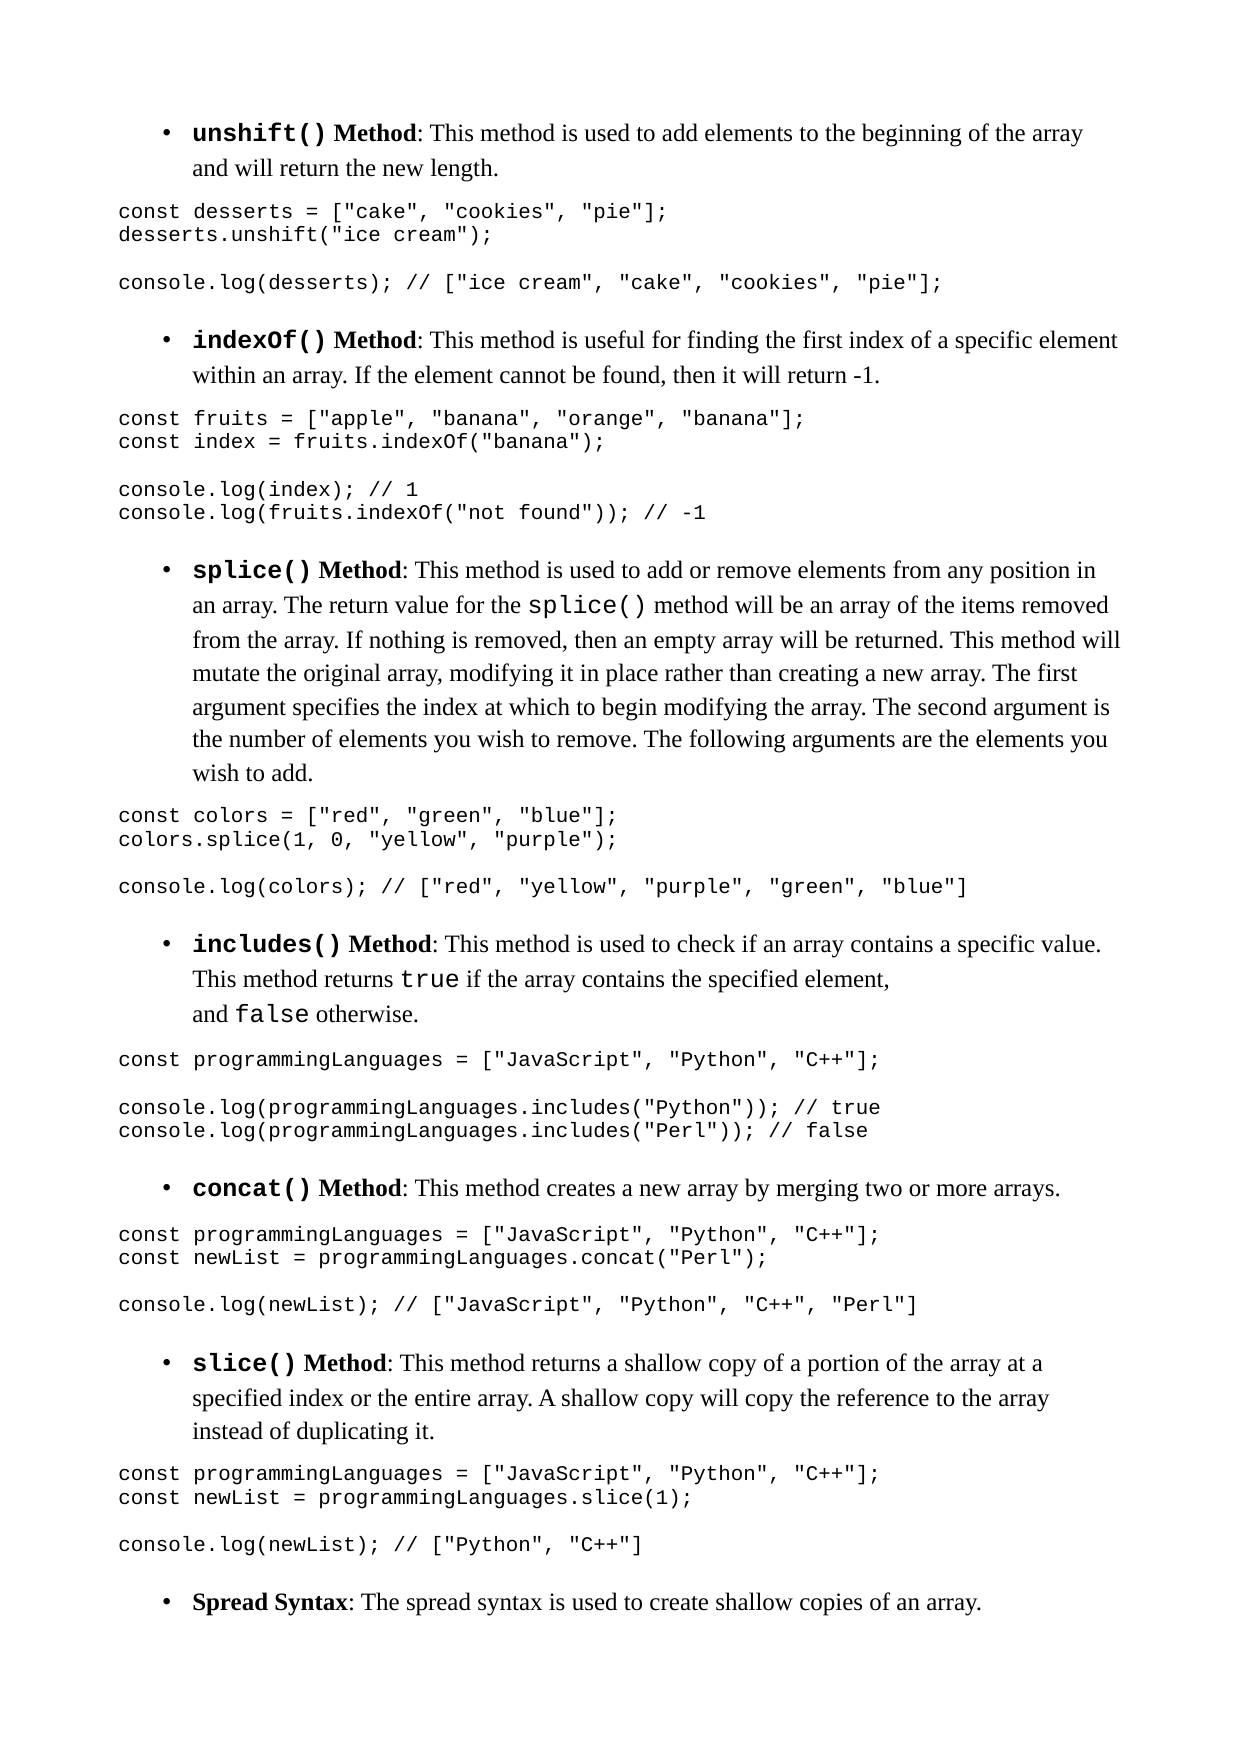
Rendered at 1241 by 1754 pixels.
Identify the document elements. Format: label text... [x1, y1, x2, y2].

list concat() Method: This method creates a new array by merging two or more arrays. [162, 1173, 1122, 1204]
text const index = fruits.indexOf("banana"); [118, 431, 1122, 455]
text desserts.unshift("ice cream"); [118, 224, 1122, 248]
text console.log(programmingLanguages.includes("Python")); // true [118, 1097, 1122, 1120]
list includes() Method: This method is used to check if an array contains a specific value. This method returns true if the array contains the specified element, and false otherwise. [162, 929, 1122, 1030]
text console.log(colors); // ["red", "yellow", "purple", "green", "blue"] [118, 876, 1122, 900]
text console.log(programmingLanguages.includes("Perl")); // false [118, 1120, 1122, 1144]
text console.log(newList); // ["Python", "C++"] [118, 1534, 1122, 1558]
list unshift() Method: This method is used to add elements to the beginning of the array and will return the new length. [162, 118, 1122, 182]
text const desserts = ["cake", "cookies", "pie"]; [118, 201, 1122, 224]
list slice() Method: This method returns a shallow copy of a portion of the array at a specified index or the entire array. A shallow copy will copy the reference to the array instead of duplicating it. [162, 1348, 1122, 1444]
text console.log(fruits.indexOf("not found")); // -1 [118, 502, 1122, 526]
list indexOf() Method: This method is useful for finding the first index of a specific element within an array. If the element cannot be found, then it will return -1. [162, 325, 1122, 389]
text const newList = programmingLanguages.slice(1); [118, 1487, 1122, 1511]
text const programmingLanguages = ["JavaScript", "Python", "C++"]; [118, 1463, 1122, 1487]
text const newList = programmingLanguages.concat("Perl"); [118, 1247, 1122, 1271]
list splice() Method: This method is used to add or remove elements from any position in an array. The return value for the splice() method will be an array of the items removed from the array. If nothing is removed, then an empty array will be returned. This method will mutate the original array, modifying it in place rather than creating a new array. The first argument specifies the index at which to begin modifying the array. The second argument is the number of elements you wish to remove. The following arguments are the elements you wish to add. [162, 555, 1122, 786]
text const colors = ["red", "green", "blue"]; [118, 805, 1122, 829]
text const fruits = ["apple", "banana", "orange", "banana"]; [118, 408, 1122, 431]
text console.log(newList); // ["JavaScript", "Python", "C++", "Perl"] [118, 1294, 1122, 1318]
text console.log(desserts); // ["ice cream", "cake", "cookies", "pie"]; [118, 272, 1122, 295]
text const programmingLanguages = ["JavaScript", "Python", "C++"]; [118, 1049, 1122, 1073]
text console.log(index); // 1 [118, 478, 1122, 502]
text colors.splice(1, 0, "yellow", "purple"); [118, 829, 1122, 852]
text const programmingLanguages = ["JavaScript", "Python", "C++"]; [118, 1223, 1122, 1247]
list Spread Syntax: The spread syntax is used to create shallow copies of an array. [162, 1587, 1122, 1616]
